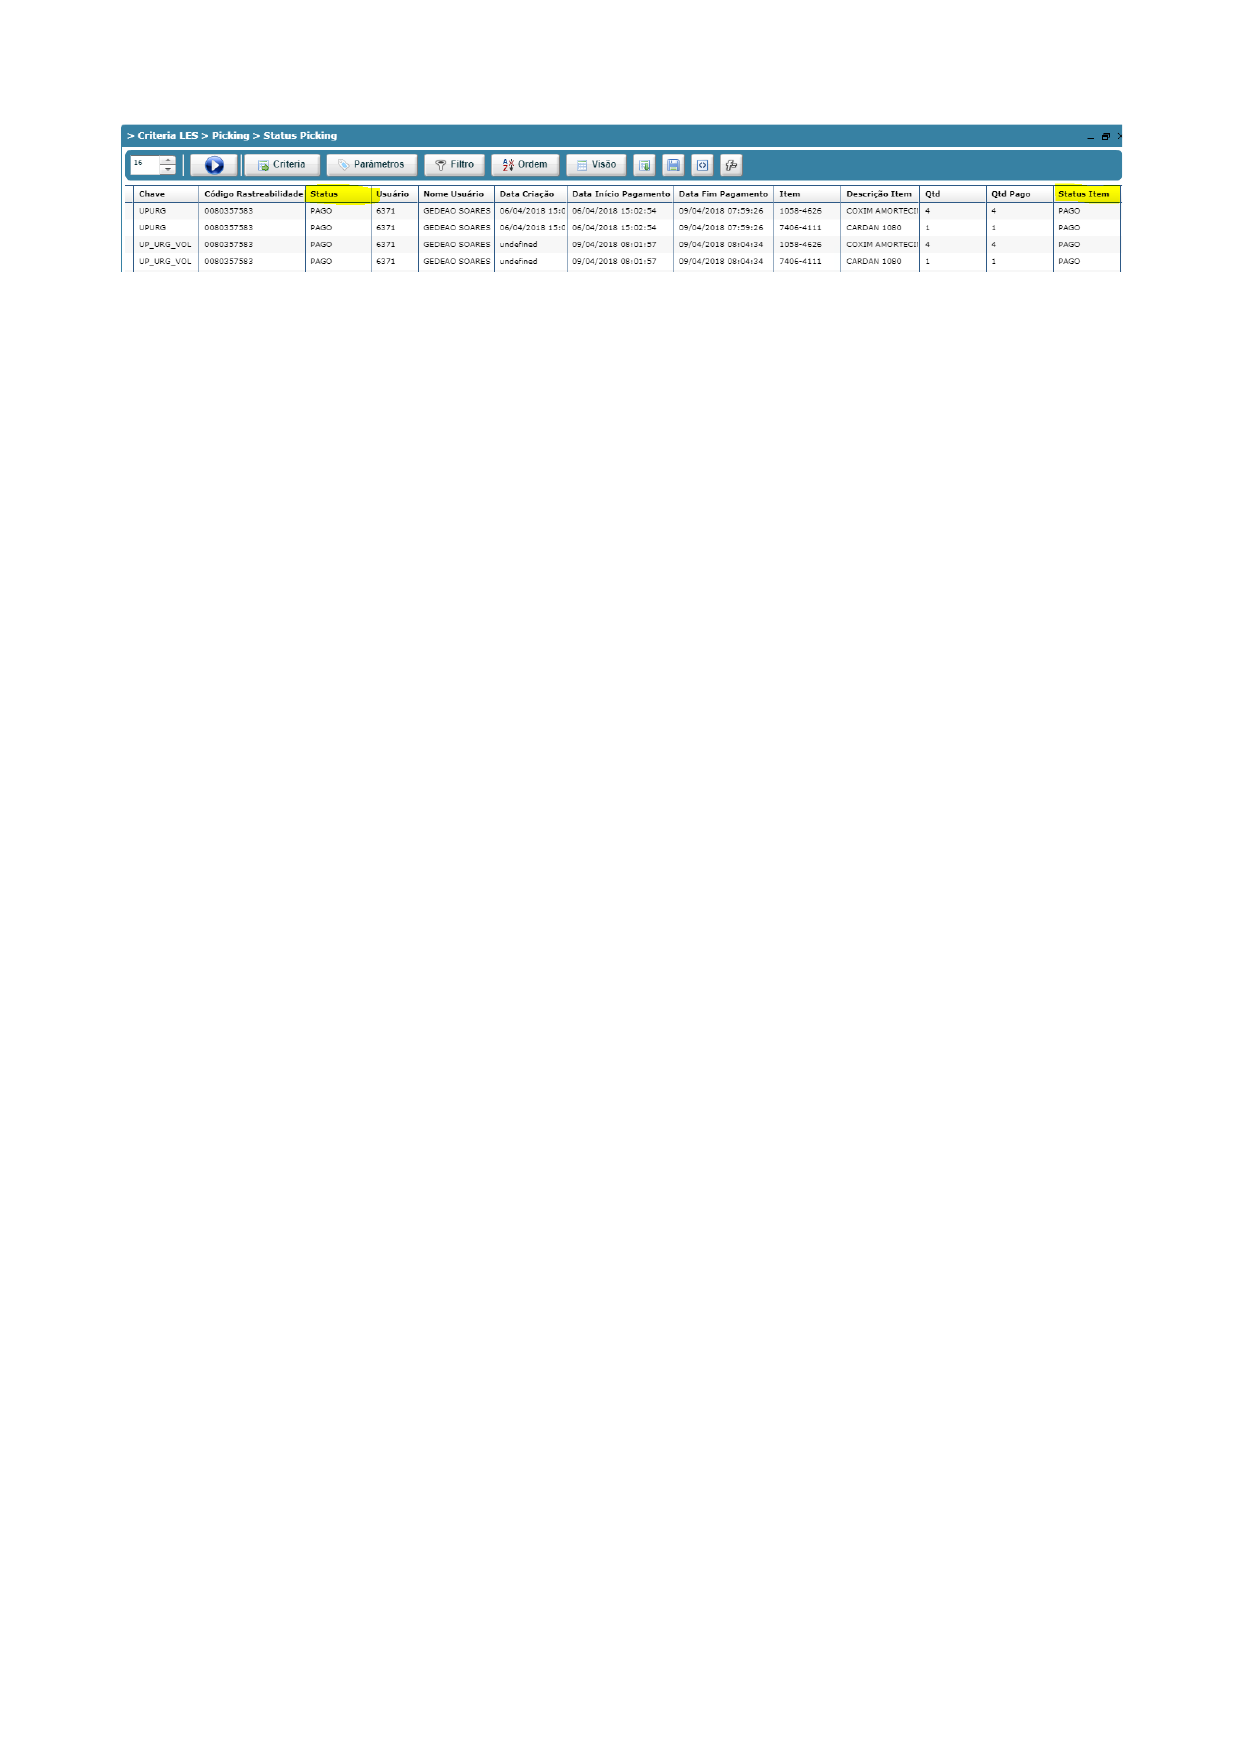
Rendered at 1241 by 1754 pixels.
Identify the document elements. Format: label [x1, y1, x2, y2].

picture [118, 118, 1123, 272]
